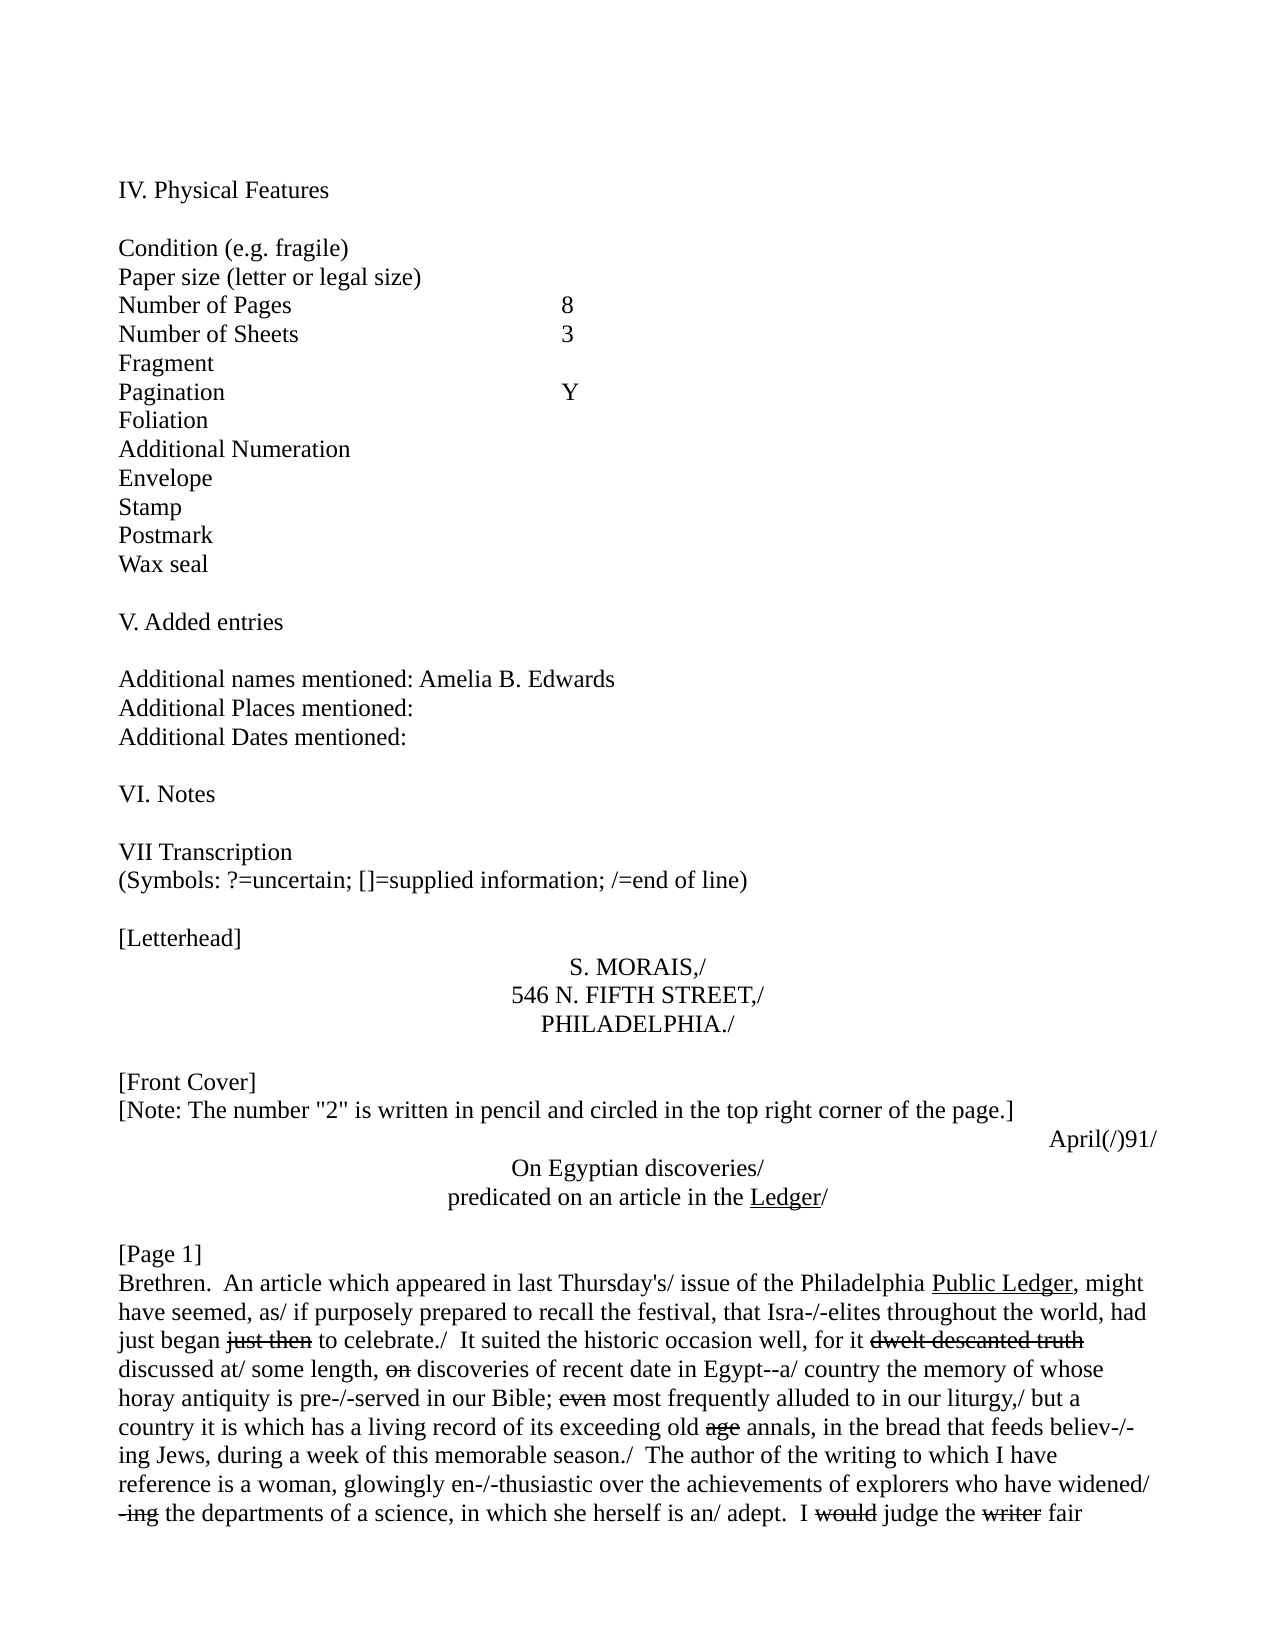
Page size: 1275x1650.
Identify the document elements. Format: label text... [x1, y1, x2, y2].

text PHILADELPHIA./ [118, 1009, 1157, 1038]
text Postma rk [118, 521, 1157, 549]
text Pagination Y [118, 377, 1157, 406]
text Additional Places mentioned: [118, 693, 1157, 722]
text Brethren. An article which appeared in last Thursday's/ issue of the Philadelphia Public Ledger, might have seemed, as/ if purposely prepared to recall the festival, that Isra-/-elites throughout the world, had just began just then to celebrate./ It suited the historic occasion well, for it dwelt descanted truth discussed at/ some length, on discoveries of recent date in Egypt--a/ country the memory of whose horay antiquity is pre-/-served in our Bible; even most frequently alluded to in our liturgy,/ but a country it is which has a living record of its exceeding old age annals, in the bread that feeds believ-/-ing Jews, during a week of this memorable season./ The author of the writing to which I have reference is a woman, glowingly en-/-thusiastic over the achievements of explorers who have widened/ -ing the departments of a science, in which she herself is an/ adept. I would judge the writer fair [118, 1268, 1157, 1527]
text Paper size (letter or legal size) [118, 262, 1157, 291]
text [Front Cover] [118, 1067, 1157, 1096]
text On Egyptian discoveries/ [118, 1153, 1157, 1182]
text [Letterhead] [118, 923, 1157, 952]
text Additional names mentioned: Amelia B. Edwards [118, 664, 1157, 693]
text Envelope [118, 463, 1157, 492]
text [Page 1] [118, 1239, 1157, 1268]
text Wax seal [118, 549, 1157, 578]
text VII Transcription [118, 837, 1157, 866]
text Number of Sheets 3 [118, 319, 1157, 348]
text IV. Physical Features [118, 176, 1157, 204]
text Condition (e.g. fragile) [118, 233, 1157, 262]
text [Note: The number "2" is written in pencil and circled in the top right corner of the page.] [118, 1096, 1157, 1124]
text Fragment [118, 348, 1157, 377]
text 546 N. FIFTH STREET,/ [118, 981, 1157, 1009]
text Foliation [118, 406, 1157, 434]
text predicated on an article in the Ledger/ [118, 1182, 1157, 1211]
text S. MORAIS,/ [118, 952, 1157, 981]
text Stamp [118, 492, 1157, 521]
text VI. Notes [118, 779, 1157, 808]
text Additional Dates mentioned: [118, 722, 1157, 751]
text V. Added entries [118, 607, 1157, 636]
text Number of Pages 8 [118, 291, 1157, 319]
text Additional Numeration [118, 434, 1157, 463]
text (Symbols: ?=uncertain; []=supplied information; /=end of line) [118, 866, 1157, 894]
text April(/)91/ [118, 1124, 1157, 1153]
